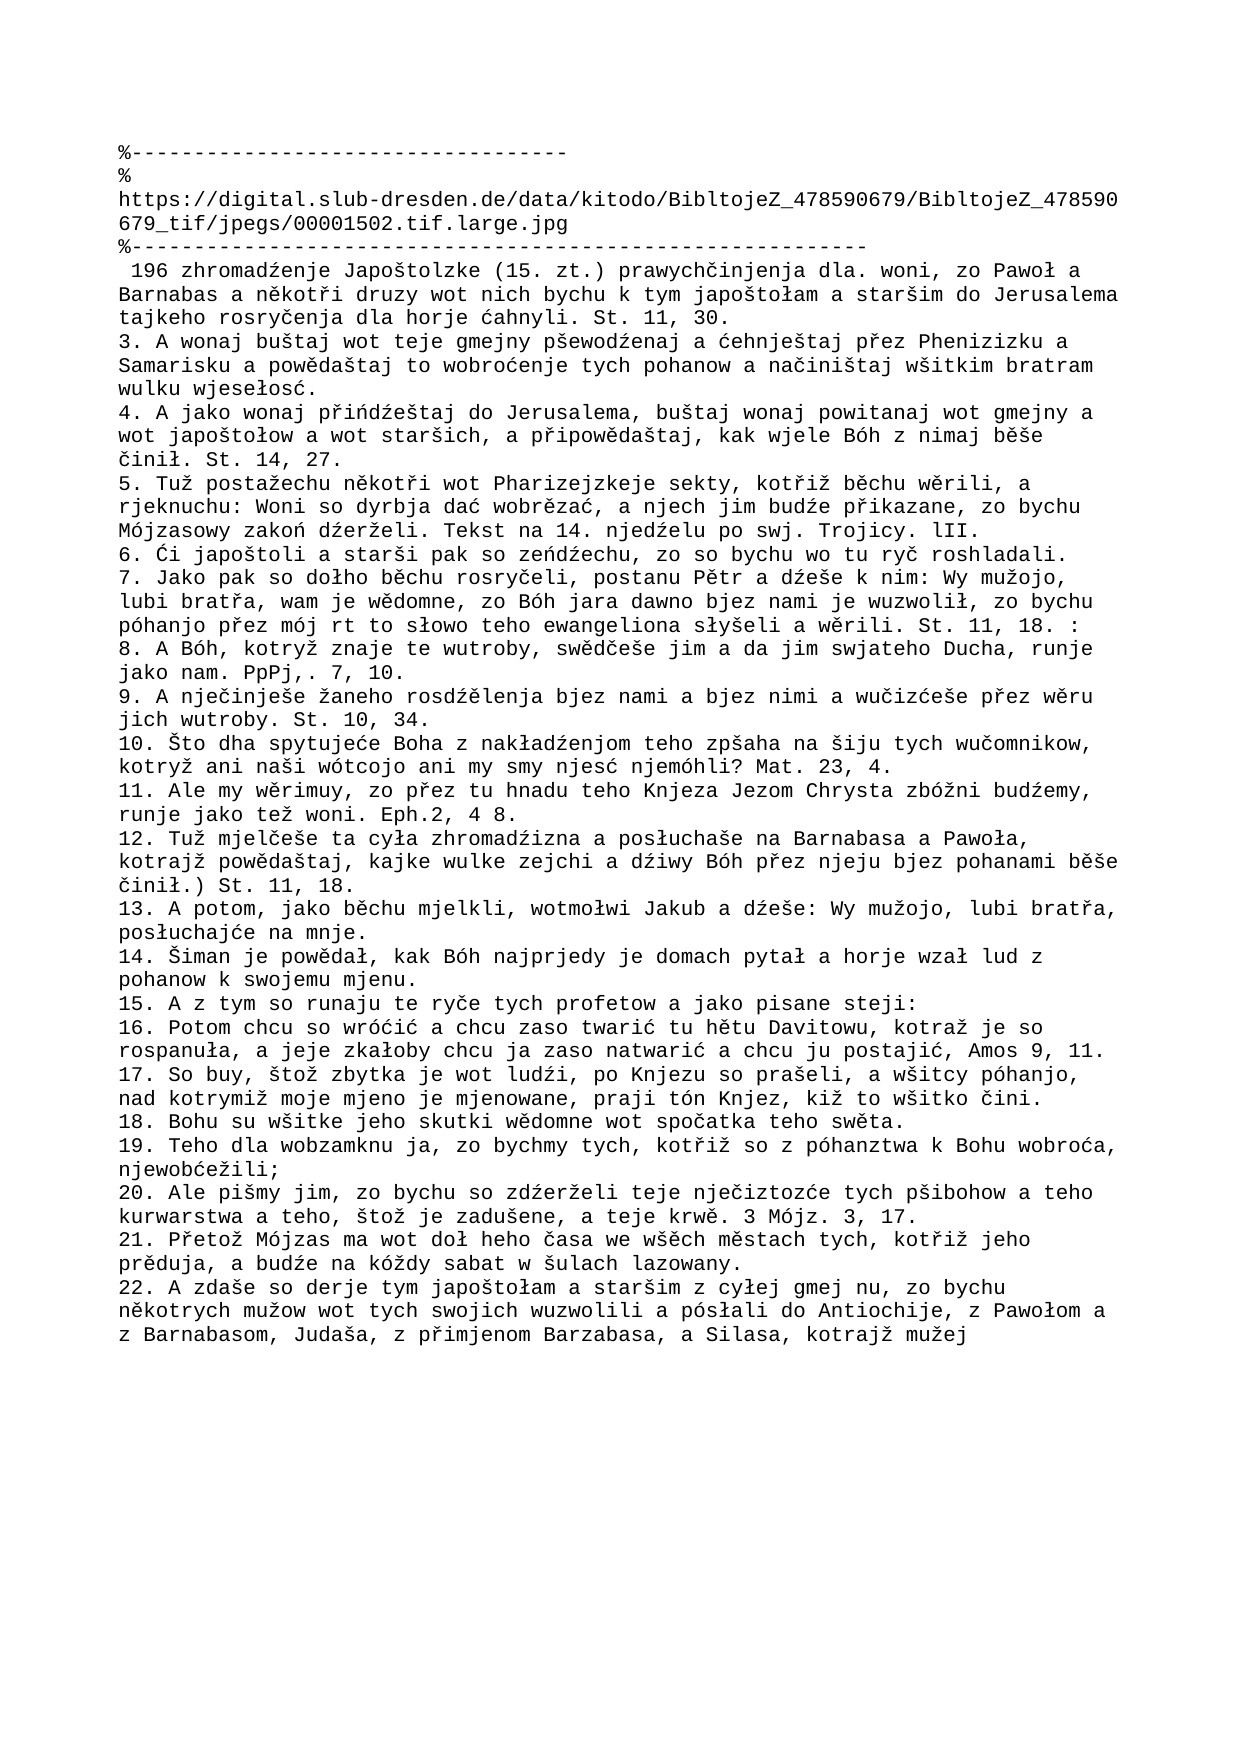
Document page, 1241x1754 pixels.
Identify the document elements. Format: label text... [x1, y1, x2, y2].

text 17. So buy, štož zbytka je wot ludźi, po Knjezu so prašeli, a wšitcy póhanjo, nad kotrymiž moje mjeno je mjenowane, praji tón Knjez, kiž to wšitko čini. [118, 1064, 1122, 1111]
text 15. A z tym so runaju te ryče tych profetow a jako pisane steji: [118, 993, 1122, 1017]
text 4. A jako wonaj přińdźeštaj do Jerusalema, buštaj wonaj powitanaj wot gmejny a wot japoštołow a wot staršich, a připowědaštaj, kak wjele Bóh z nimaj běše činił. St. 14, 27. [118, 402, 1122, 473]
text %----------------------------------- [118, 142, 1122, 165]
text 22. A zdaše so derje tym japoštołam a staršim z cyłej gmej nu, zo bychu někotrych mužow wot tych swojich wuzwolili a pósłali do Antiochije, z Pawołom a z Barnabasom, Judaša, z přimjenom Barzabasa, a Silasa, kotrajž mužej [118, 1277, 1122, 1348]
text 21. Přetož Mójzas ma wot doł heho časa we wšěch městach tych, kotřiž jeho prěduja, a budźe na kóždy sabat w šulach lazowany. [118, 1229, 1122, 1277]
text 7. Jako pak so dołho běchu rosryčeli, postanu Pětr a dźeše k nim: Wy mužojo, lubi bratřa, wam je wědomne, zo Bóh jara dawno bjez nami je wuzwolił, zo bychu póhanjo přez mój rt to słowo teho ewangeliona słyšeli a wěrili. St. 11, 18. : [118, 567, 1122, 638]
text 8. A Bóh, kotryž znaje te wutroby, swědčeše jim a da jim swjateho Ducha, runje jako nam. PpPj,. 7, 10. [118, 638, 1122, 686]
text 9. A nječinješe žaneho rosdźělenja bjez nami a bjez nimi a wučizćeše přez wěru jich wutroby. St. 10, 34. [118, 686, 1122, 733]
text 20. Ale pišmy jim, zo bychu so zdźerželi teje nječiztozće tych pšibohow a teho kurwarstwa a teho, štož je zadušene, a teje krwě. 3 Mójz. 3, 17. [118, 1182, 1122, 1229]
text 13. A potom, jako běchu mjelkli, wotmołwi Jakub a dźeše: Wy mužojo, lubi bratřa, posłuchajće na mnje. [118, 898, 1122, 946]
text 3. A wonaj buštaj wot teje gmejny pšewodźenaj a ćehnještaj přez Phenizizku a Samarisku a powědaštaj to wobroćenje tych pohanow a načiništaj wšitkim bratram wulku wjesełosć. [118, 331, 1122, 402]
text 6. Ći japoštoli a starši pak so zeńdźechu, zo so bychu wo tu ryč roshladali. [118, 544, 1122, 567]
text 16. Potom chcu so wróćić a chcu zaso twarić tu hětu Davitowu, kotraž je so rospanuła, a jeje zkałoby chcu ja zaso natwarić a chcu ju postajić, Amos 9, 11. [118, 1017, 1122, 1064]
text 5. Tuž postažechu někotři wot Pharizejzkeje sekty, kotřiž běchu wěrili, a rjeknuchu: Woni so dyrbja dać wobrězać, a njech jim budźe přikazane, zo bychu Mójzasowy zakoń dźerželi. Tekst na 14. njedźelu po swj. Trojicy. lII. [118, 473, 1122, 544]
text % https://digital.slub-dresden.de/data/kitodo/BibltojeZ_478590679/BibltojeZ_478590679_tif/jpegs/00001502.tif.large.jpg [118, 165, 1122, 236]
text 10. Što dha spytujeće Boha z nakładźenjom teho zpšaha na šiju tych wučomnikow, kotryž ani naši wótcojo ani my smy njesć njemóhli? Mat. 23, 4. [118, 733, 1122, 780]
text 196 zhromadźenje Japoštolzke (15. zt.) prawychčinjenja dla. woni, zo Pawoł a Barnabas a někotři druzy wot nich bychu k tym japoštołam a staršim do Jerusalema tajkeho rosryčenja dla horje ćahnyli. St. 11, 30. [118, 260, 1122, 331]
text 14. Šiman je powědał, kak Bóh najprjedy je domach pytał a horje wzał lud z pohanow k swojemu mjenu. [118, 946, 1122, 993]
text 18. Bohu su wšitke jeho skutki wědomne wot spočatka teho swěta. [118, 1111, 1122, 1135]
text 11. Ale my wěrimuy, zo přez tu hnadu teho Knjeza Jezom Chrysta zbóžni budźemy, runje jako tež woni. Eph.2, 4 8. [118, 780, 1122, 827]
text 19. Teho dla wobzamknu ja, zo bychmy tych, kotřiž so z póhanztwa k Bohu wobroća, njewobćežili; [118, 1135, 1122, 1182]
text %----------------------------------------------------------- [118, 236, 1122, 260]
text 12. Tuž mjelčeše ta cyła zhromadźizna a posłuchaše na Barnabasa a Pawoła, kotrajž powědaštaj, kajke wulke zejchi a dźiwy Bóh přez njeju bjez pohanami běše činił.) St. 11, 18. [118, 827, 1122, 898]
